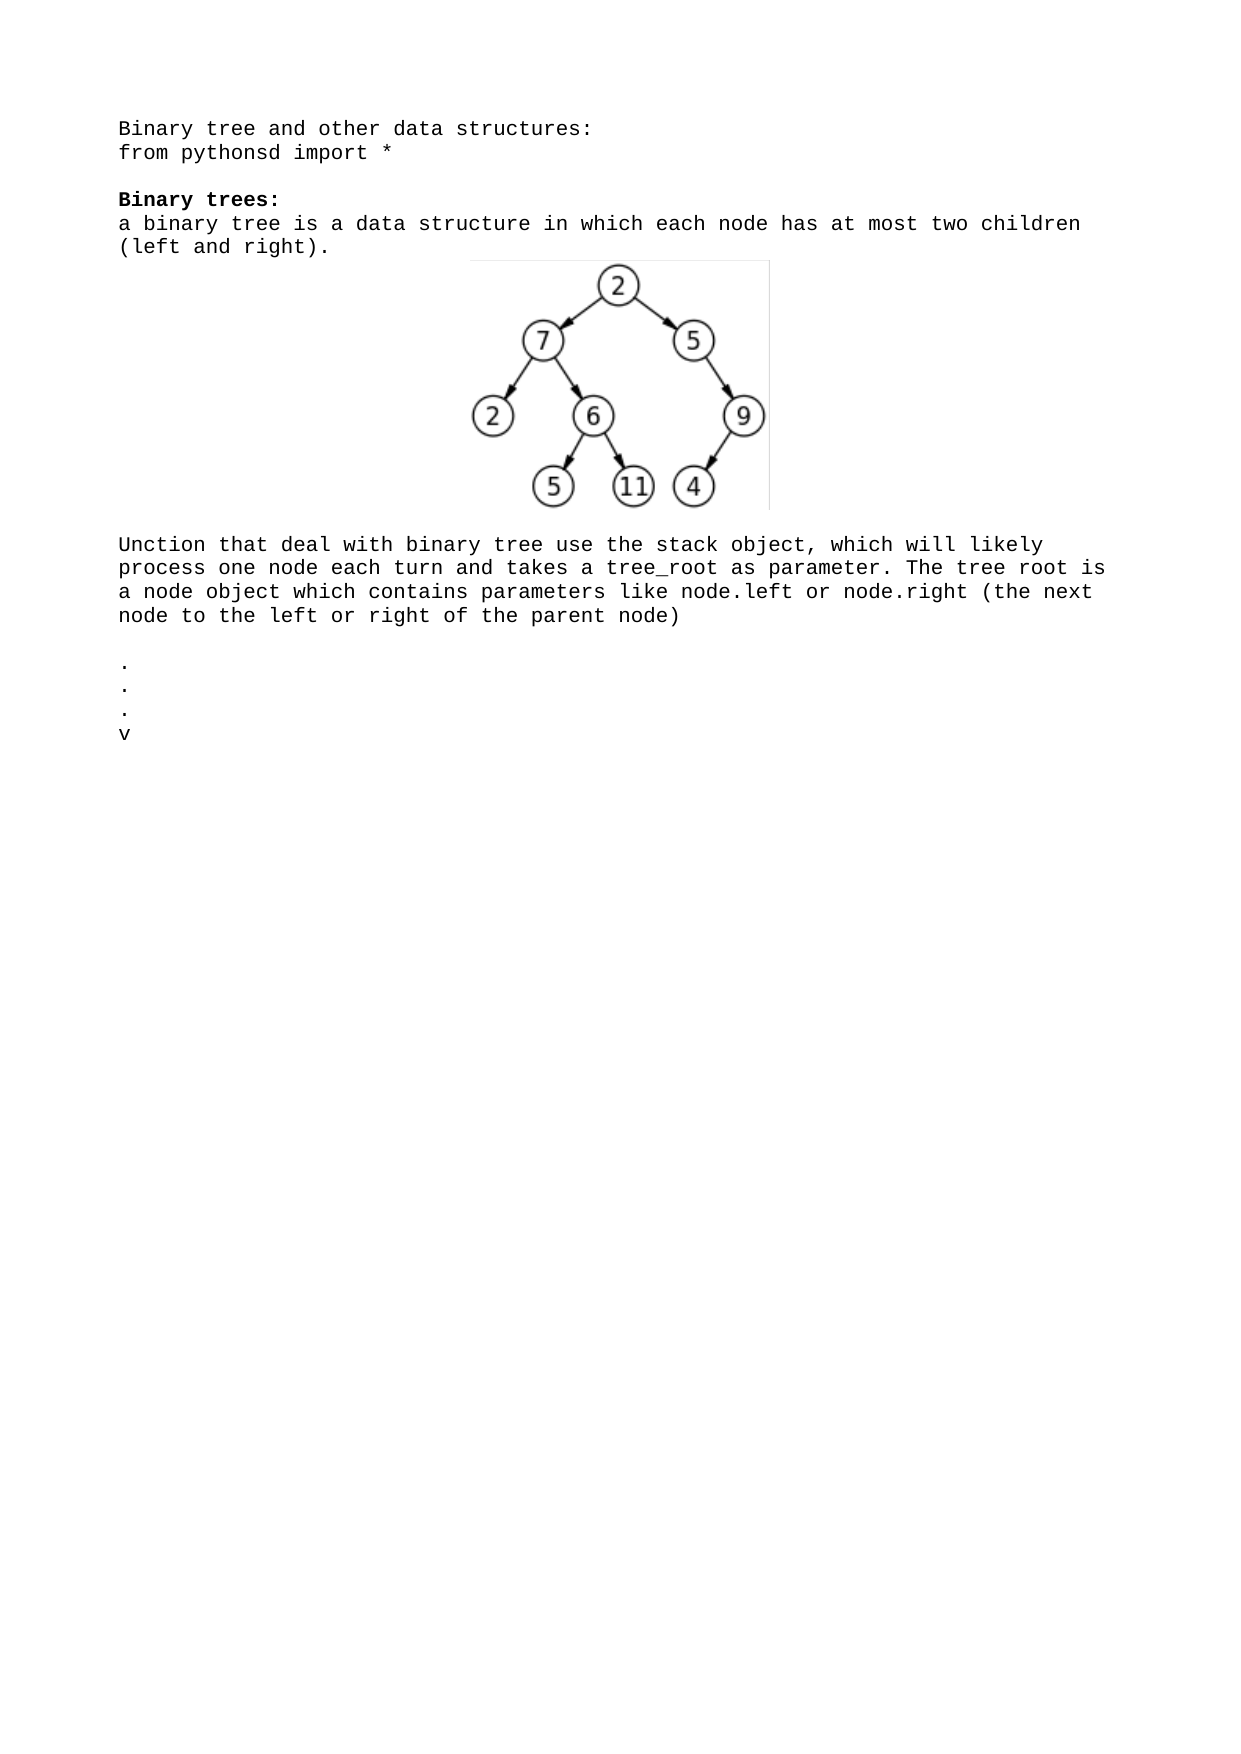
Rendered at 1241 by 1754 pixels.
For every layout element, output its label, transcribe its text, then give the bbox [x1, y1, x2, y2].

text v [118, 723, 1122, 746]
text from pythonsd import * [118, 142, 1122, 165]
text Unction that deal with binary tree use the stack object, which will likely process one node each turn and takes a tree_root as parameter. The tree root is a node object which contains parameters like node.left or node.right (the next node to the left or right of the parent node) [118, 534, 1122, 628]
picture [470, 260, 770, 510]
text Binary tree and other data structures: [118, 118, 1122, 142]
text Binary trees: [118, 189, 1122, 213]
text a binary tree is a data structure in which each node has at most two children (left and right). [118, 213, 1122, 260]
text . [118, 699, 1122, 723]
text . [118, 676, 1122, 699]
text . [118, 652, 1122, 676]
